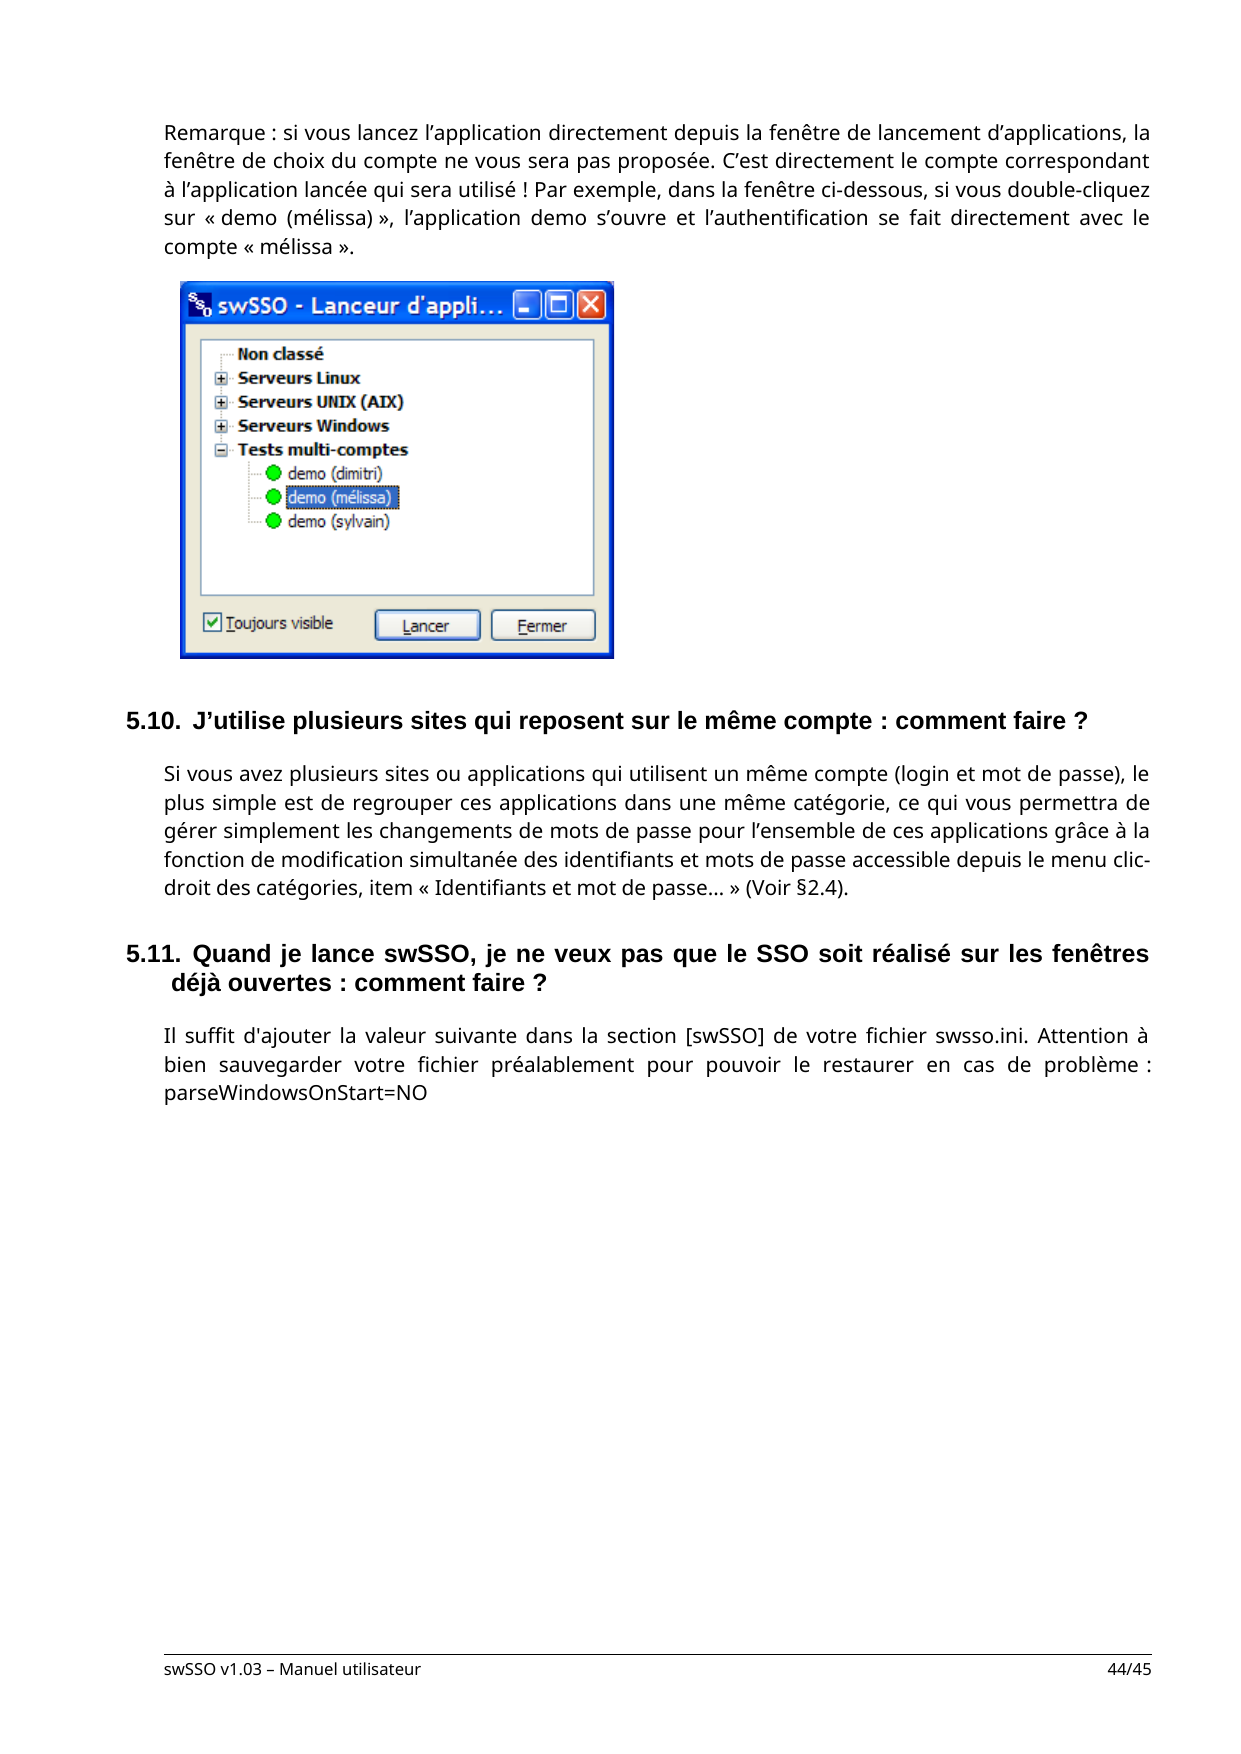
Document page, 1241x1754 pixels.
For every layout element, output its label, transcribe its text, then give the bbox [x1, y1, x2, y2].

picture [180, 281, 615, 659]
text Si vous avez plusieurs sites ou applications qui utilisent un même compte (login et mot de passe), le plus simple est de regrouper ces applications dans une même catégorie, ce qui vous permettra de gérer simplement les changements de mots de passe pour l’ensemble de ces applications grâce à la fonction de modification simultanée des identifiants et mots de passe accessible depuis le menu clic-droit des catégories, item « Identifiants et mot de passe… » (Voir §2.4). [164, 759, 1152, 902]
text Remarque : si vous lancez l’application directement depuis la fenêtre de lancement d’applications, la fenêtre de choix du compte ne vous sera pas proposée. C’est directement le compte correspondant à l’application lancée qui sera utilisé ! Par exemple, dans la fenêtre ci-dessous, si vous double-cliquez sur « demo (mélissa) », l’application demo s’ouvre et l’authentification se fait directement avec le compte « mélissa ». [164, 118, 1152, 260]
text Il suffit d'ajouter la valeur suivante dans la section [swSSO] de votre fichier swsso.ini. Attention à bien sauvegarder votre fichier préalablement pour pouvoir le restaurer en cas de problème : parseWindowsOnStart=NO [164, 1022, 1152, 1107]
subtitle Quand je lance swSSO, je ne veux pas que le SSO soit réalisé sur les fenêtres déjà ouvertes : comment faire ? [126, 939, 1152, 997]
subtitle J’utilise plusieurs sites qui reposent sur le même compte : comment faire ? [126, 706, 1152, 734]
